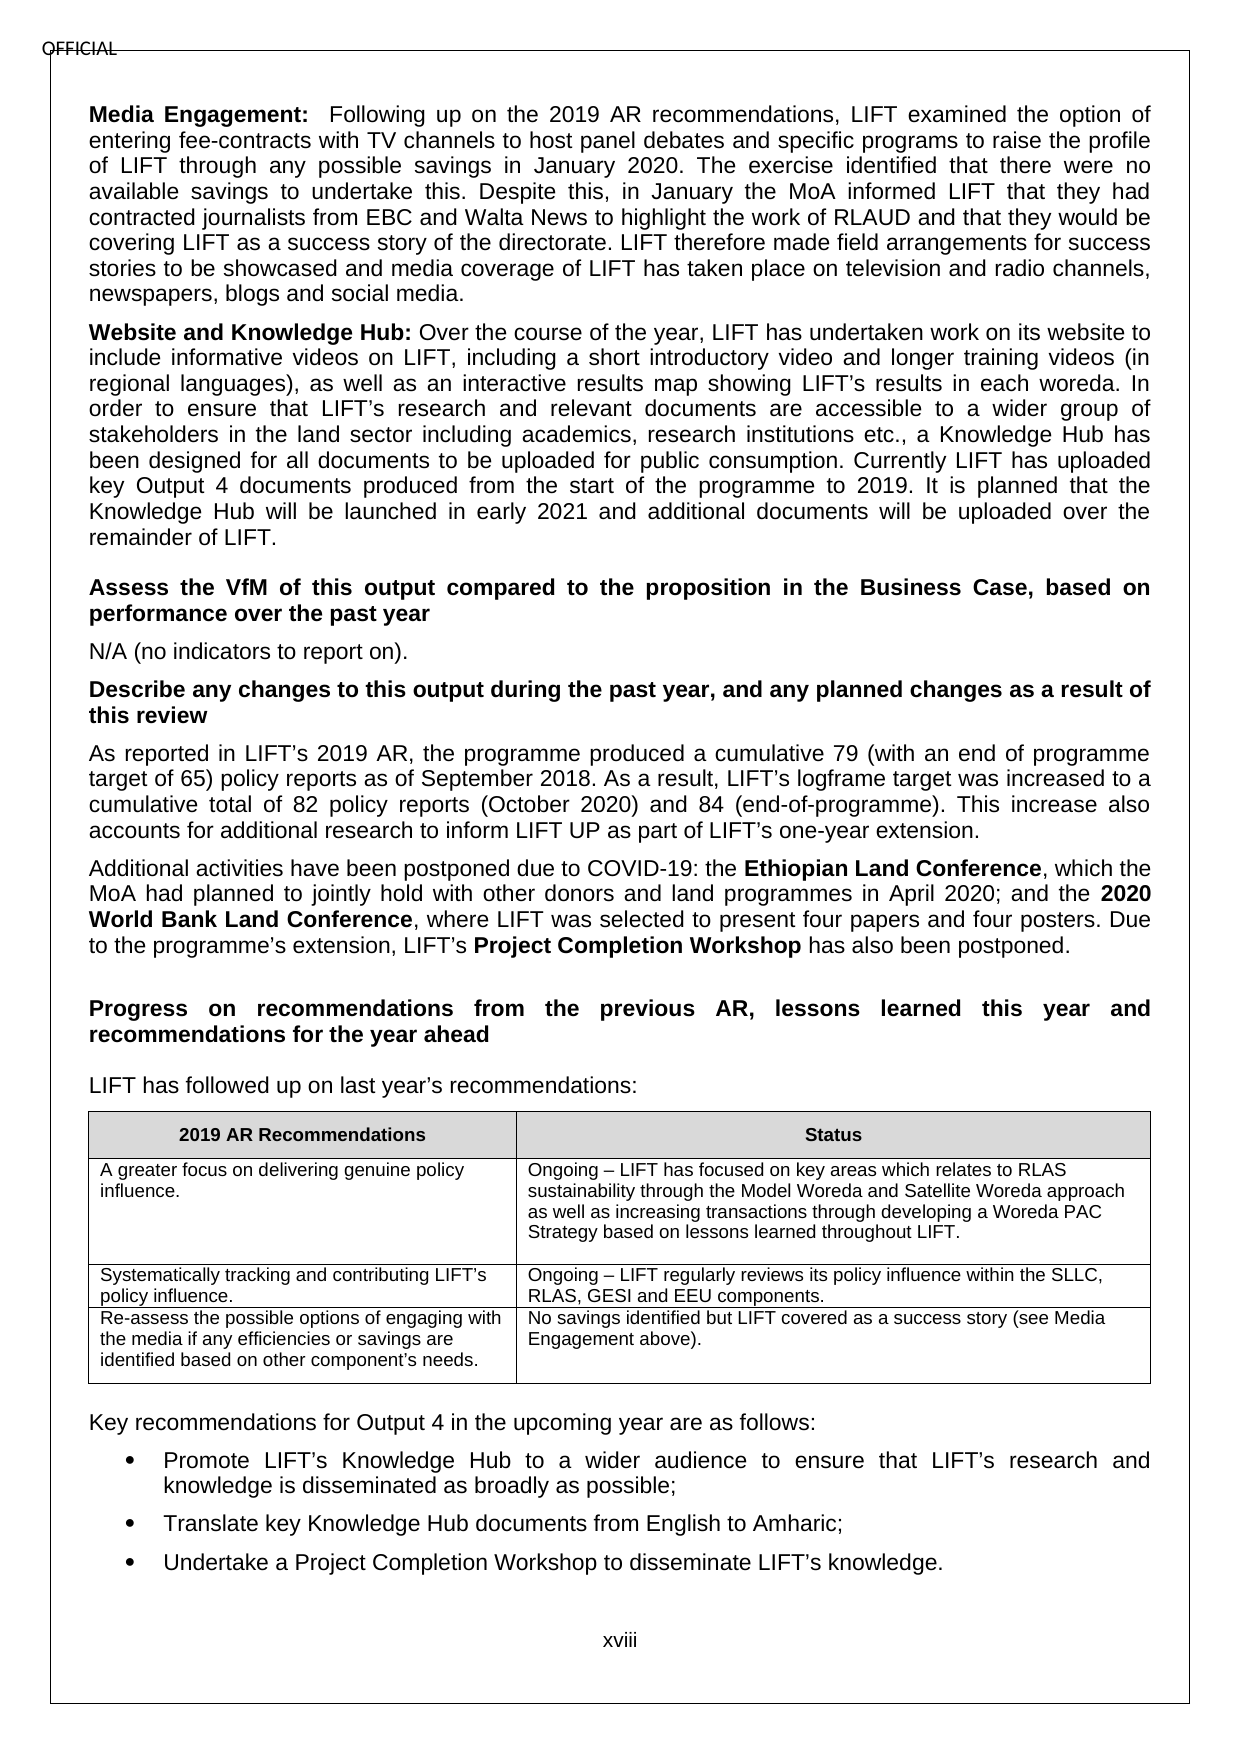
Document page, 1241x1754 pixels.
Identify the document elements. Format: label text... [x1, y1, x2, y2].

list Translate key Knowledge Hub documents from English to Amharic; [126, 1511, 1152, 1537]
text LIFT has followed up on last year’s recommendations: [89, 1073, 1152, 1099]
text Additional activities have been postponed due to COVID-19: the Ethiopian Land Conference, which the MoA had planned to jointly hold with other donors and land programmes in April 2020; and the 2020 World Bank Land Conference, where LIFT was selected to present four papers and four posters. Due to the programme’s extension, LIFT’s Project Completion Workshop has also been postponed. [89, 856, 1152, 958]
text As reported in LIFT’s 2019 AR, the programme produced a cumulative 79 (with an end of programme target of 65) policy reports as of September 2018. As a result, LIFT’s logframe target was increased to a cumulative total of 82 policy reports (October 2020) and 84 (end-of-programme). This increase also accounts for additional research to inform LIFT UP as part of LIFT’s one-year extension. [89, 741, 1152, 843]
table_cell Ongoing – LIFT regularly reviews its policy influence within the SLLC, RLAS, GESI and EEU components. [517, 1265, 1150, 1307]
table_header Status [517, 1112, 1150, 1158]
list Undertake a Project Completion Workshop to disseminate LIFT’s knowledge. [126, 1549, 1152, 1575]
text Describe any changes to this output during the past year, and any planned changes as a result of this review [89, 677, 1152, 728]
text Assess the VfM of this output compared to the proposition in the Business Case, based on performance over the past year [89, 575, 1152, 626]
text Website and Knowledge Hub: Over the course of the year, LIFT has undertaken work on its website to include informative videos on LIFT, including a short introductory video and longer training videos (in regional languages), as well as an interactive results map showing LIFT’s results in each woreda. In order to ensure that LIFT’s research and relevant documents are accessible to a wider group of stakeholders in the land sector including academics, research institutions etc., a Knowledge Hub has been designed for all documents to be uploaded for public consumption. Currently LIFT has uploaded key Output 4 documents produced from the start of the programme to 2019. It is planned that the Knowledge Hub will be launched in early 2021 and additional documents will be uploaded over the remainder of LIFT. [89, 319, 1152, 550]
text Media Engagement: Following up on the 2019 AR recommendations, LIFT examined the option of entering fee-contracts with TV channels to host panel debates and specific programs to raise the profile of LIFT through any possible savings in January 2020. The exercise identified that there were no available savings to undertake this. Despite this, in January the MoA informed LIFT that they had contracted journalists from EBC and Walta News to highlight the work of RLAUD and that they would be covering LIFT as a success story of the directorate. LIFT therefore made field arrangements for success stories to be showcased and media coverage of LIFT has taken place on television and radio channels, newspapers, blogs and social media. [89, 102, 1152, 307]
table_cell A greater focus on delivering genuine policy influence. [89, 1159, 516, 1264]
table_cell No savings identified but LIFT covered as a success story (see Media Engagement above). [517, 1308, 1150, 1383]
table_cell Systematically tracking and contributing LIFT’s policy influence. [89, 1265, 516, 1307]
text N/A (no indicators to report on). [89, 639, 1152, 664]
table_cell Ongoing – LIFT has focused on key areas which relates to RLAS sustainability through the Model Woreda and Satellite Woreda approach as well as increasing transactions through developing a Woreda PAC Strategy based on lessons learned throughout LIFT. [517, 1159, 1150, 1264]
text Key recommendations for Output 4 in the upcoming year are as follows: [89, 1409, 1152, 1435]
table_cell Re-assess the possible options of engaging with the media if any efficiencies or savings are identified based on other component’s needs. [89, 1308, 516, 1383]
list Promote LIFT’s Knowledge Hub to a wider audience to ensure that LIFT’s research and knowledge is disseminated as broadly as possible; [126, 1447, 1152, 1498]
table_header 2019 AR Recommendations [89, 1112, 516, 1158]
text Progress on recommendations from the previous AR, lessons learned this year and recommendations for the year ahead [89, 996, 1152, 1047]
